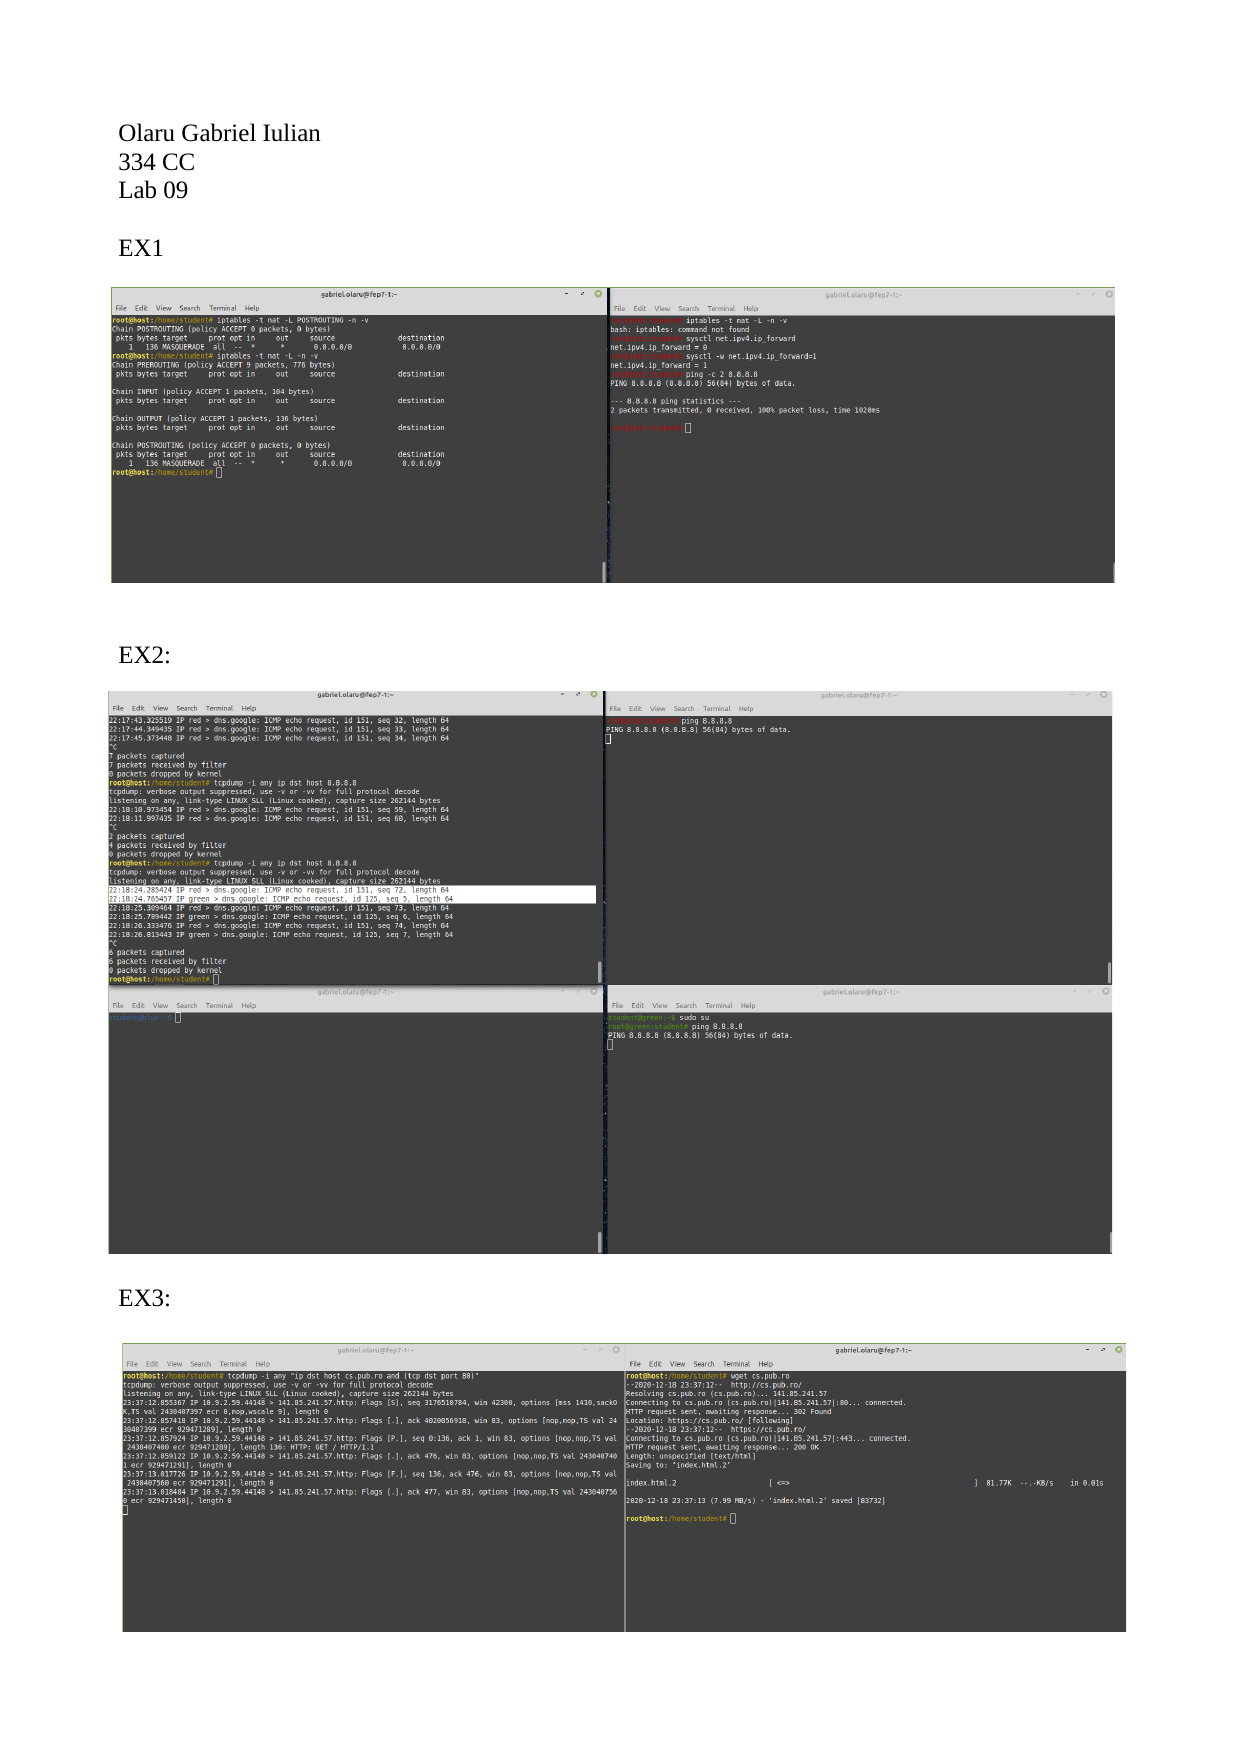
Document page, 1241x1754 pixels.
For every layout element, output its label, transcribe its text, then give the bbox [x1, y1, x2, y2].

text 334 CC [118, 147, 1122, 176]
picture [122, 1343, 1127, 1632]
picture [108, 691, 1113, 1254]
text EX2: [118, 640, 1122, 669]
text Lab 09 [118, 176, 1122, 204]
text EX1 [118, 233, 1122, 262]
picture [111, 287, 1115, 583]
text Olaru Gabriel Iulian [118, 118, 1122, 147]
text EX3: [118, 1283, 1122, 1311]
